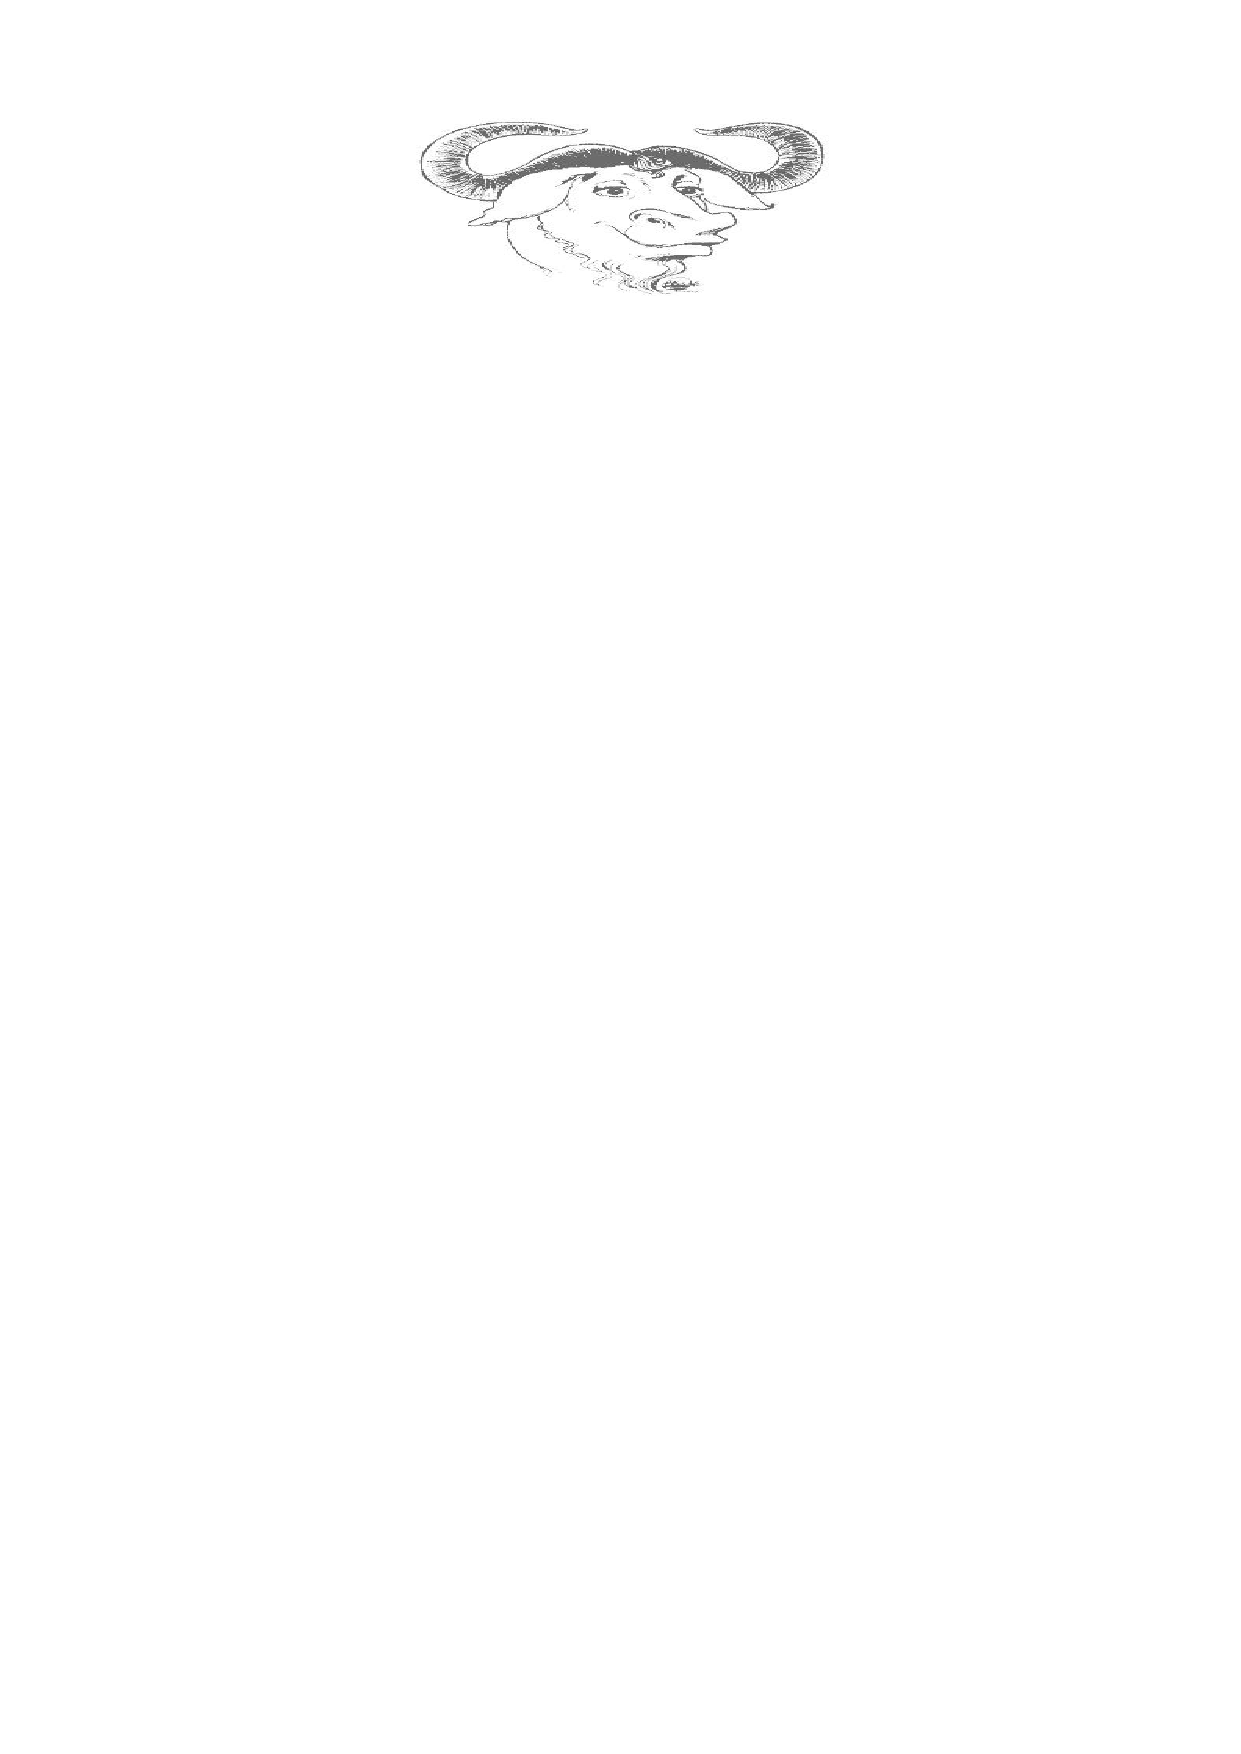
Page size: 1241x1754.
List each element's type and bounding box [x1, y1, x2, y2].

picture [404, 118, 836, 296]
